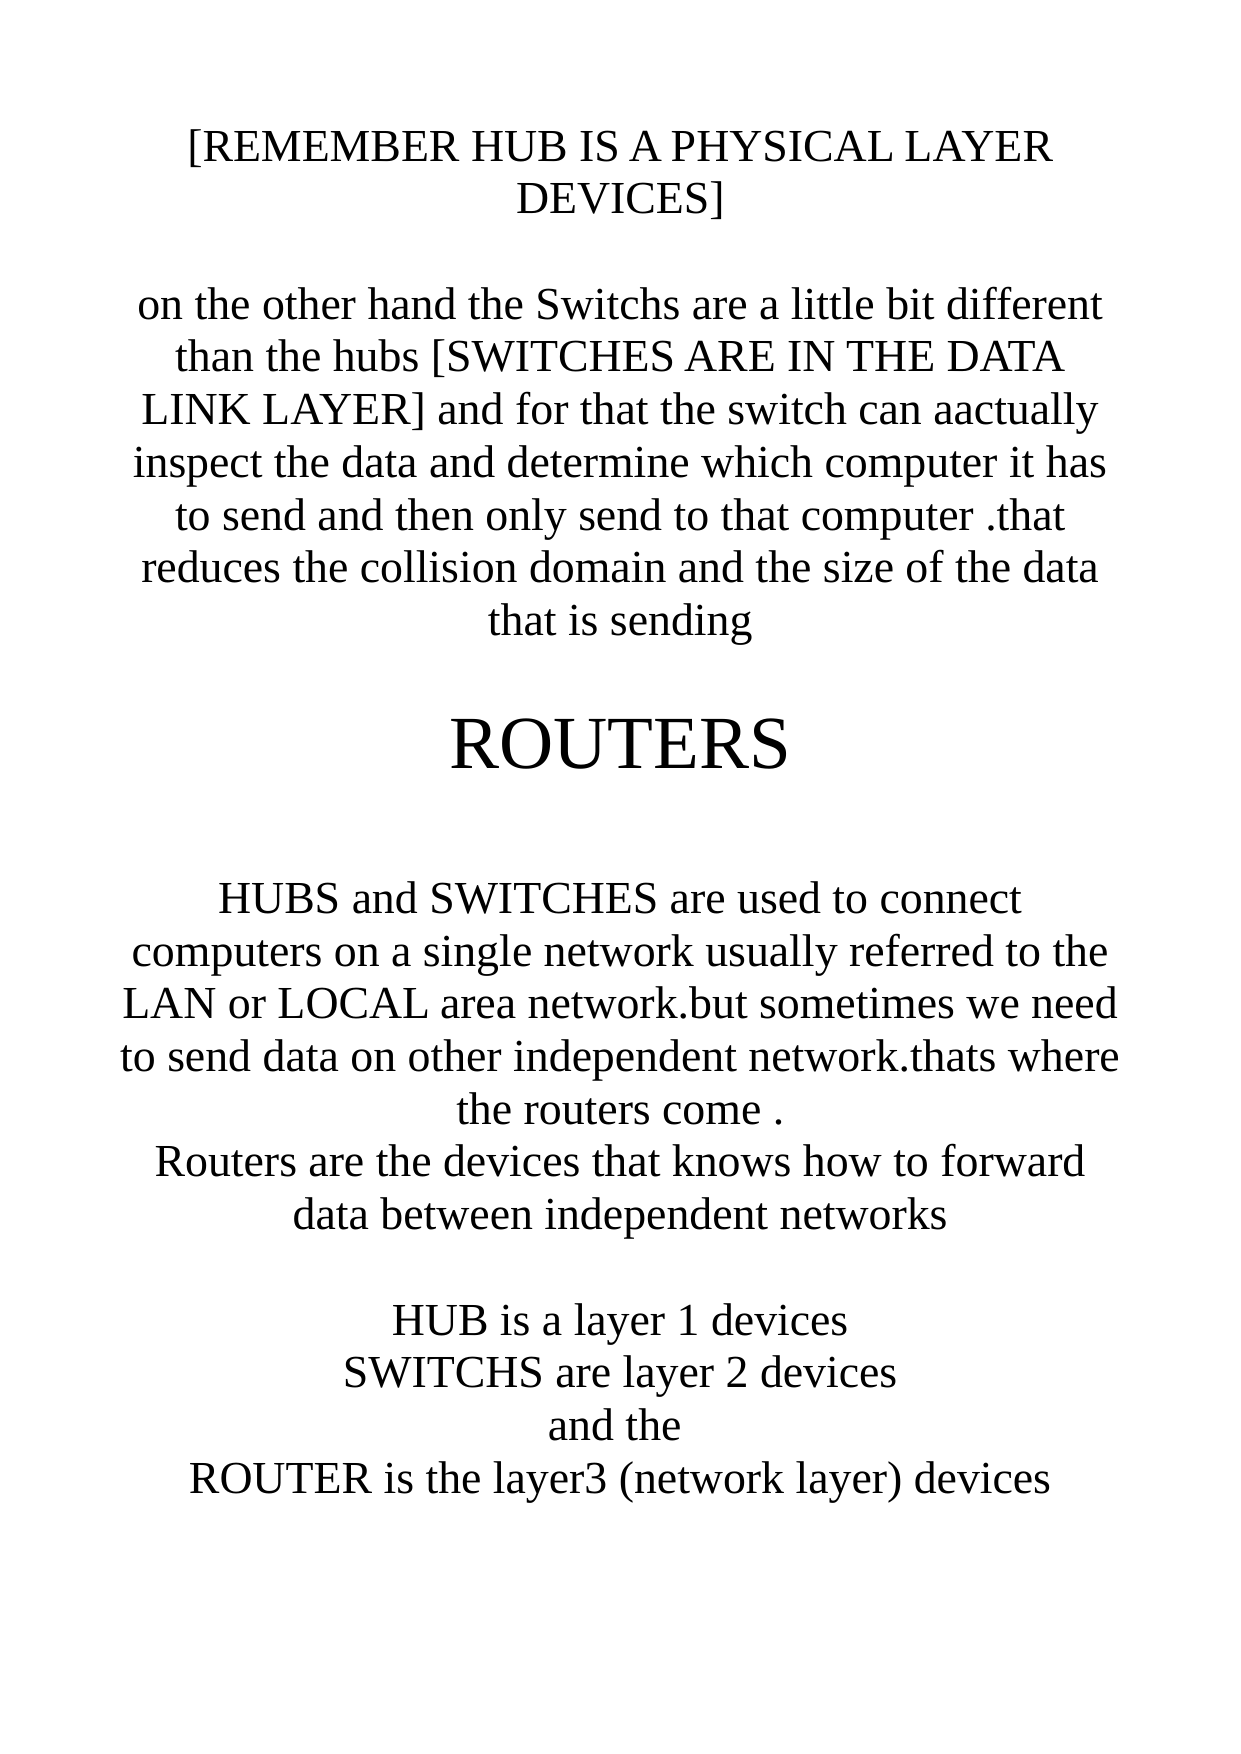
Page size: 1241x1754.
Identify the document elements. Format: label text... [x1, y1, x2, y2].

text on the other hand the Switchs are a little bit different than the hubs [SWITCHES ARE IN THE DATA LINK LAYER] and for that the switch can aactually inspect the data and determine which computer it has to send and then only send to that computer .that reduces the collision domain and the size of the data that is sending [118, 276, 1122, 645]
text [REMEMBER HUB IS A PHYSICAL LAYER DEVICES] [118, 118, 1122, 223]
text ROUTERS [118, 698, 1122, 784]
text and the [118, 1397, 1122, 1450]
text ROUTER is the layer3 (network layer) devices [118, 1450, 1122, 1503]
text SWITCHS are layer 2 devices [118, 1345, 1122, 1397]
text HUBS and SWITCHES are used to connect computers on a single network usually referred to the LAN or LOCAL area network.but sometimes we need to send data on other independent network.thats where the routers come . [118, 870, 1122, 1134]
text HUB is a layer 1 devices [118, 1292, 1122, 1345]
text Routers are the devices that knows how to forward data between independent networks [118, 1134, 1122, 1239]
